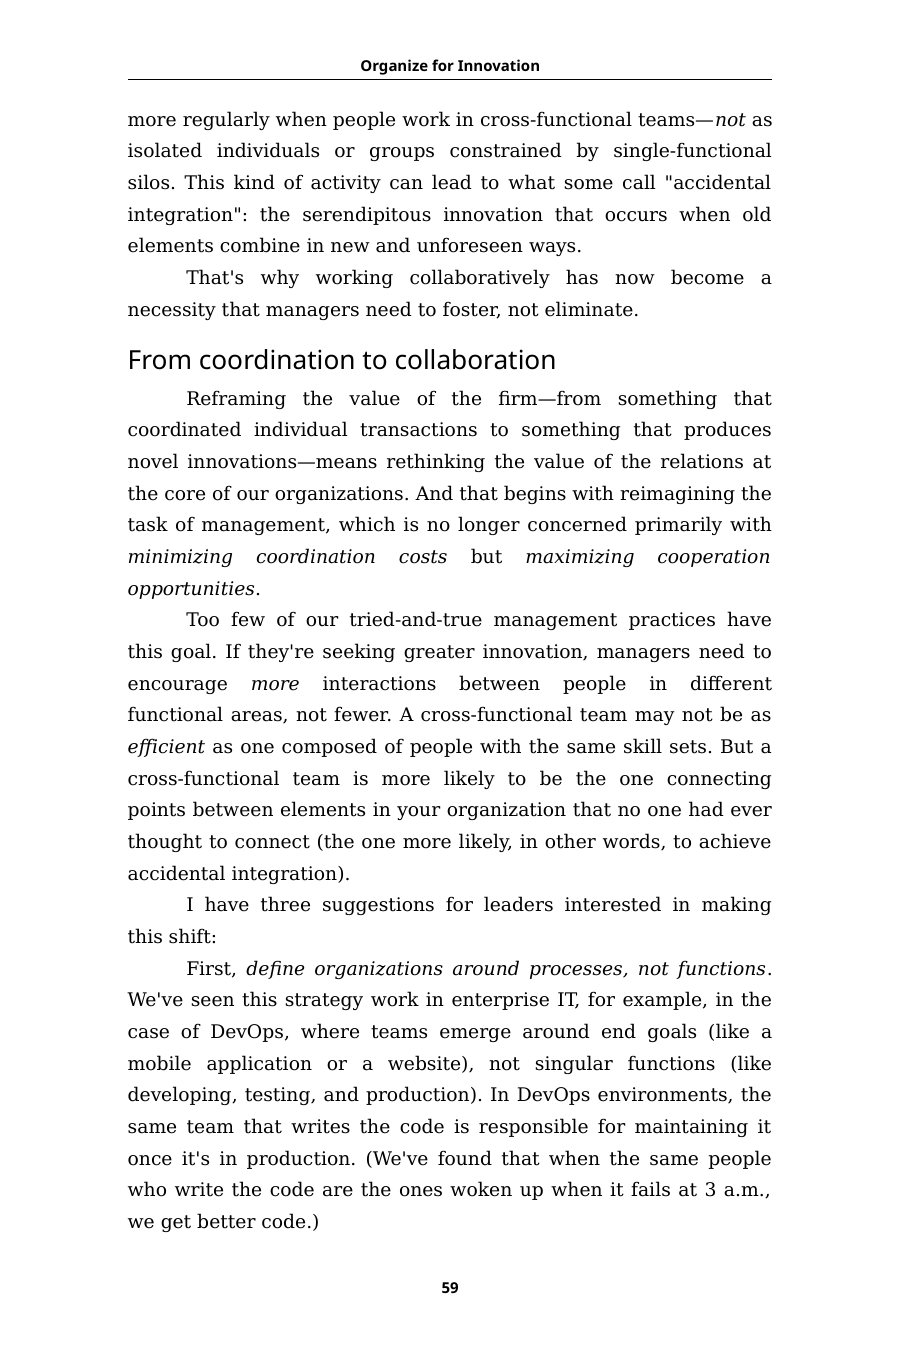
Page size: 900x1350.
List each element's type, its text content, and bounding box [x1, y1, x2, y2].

text Reframing the value of the firm—from something that coordinated individual transactions to something that produces novel innovations—means rethinking the value of the relations at the core of our organizations. And that begins with reimagining the task of management, which is no longer concerned primarily with minimizing coordination costs but maximizing cooperation opportunities. [127, 388, 772, 600]
subtitle From coordination to collaboration [127, 345, 772, 375]
text Too few of our tried-and-true management practices have this goal. If they're seeking greater innovation, managers need to encourage more interactions between people in different functional areas, not fewer. A cross-functional team may not be as efficient as one composed of people with the same skill sets. But a cross-functional team is more likely to be the one connecting points between elements in your organization that no one had ever thought to connect (the one more likely, in other words, to achieve accidental integration). [127, 609, 772, 885]
text I have three suggestions for leaders interested in making this shift: [127, 894, 772, 948]
text First, define organizations around processes, not functions. We've seen this strategy work in enterprise IT, for example, in the case of DevOps, where teams emerge around end goals (like a mobile application or a website), not singular functions (like developing, testing, and production). In DevOps environments, the same team that writes the code is responsible for maintaining it once it's in production. (We've found that when the same people who write the code are the ones woken up when it fails at 3 a.m., we get better code.) [127, 958, 772, 1233]
text more regularly when people work in cross-functional teams—not as isolated individuals or groups constrained by single-functional silos. This kind of activity can lead to what some call "accidental integration": the serendipitous innovation that occurs when old elements combine in new and unforeseen ways. [127, 109, 772, 257]
text That's why working collaboratively has now become a necessity that managers need to foster, not eliminate. [127, 267, 772, 321]
